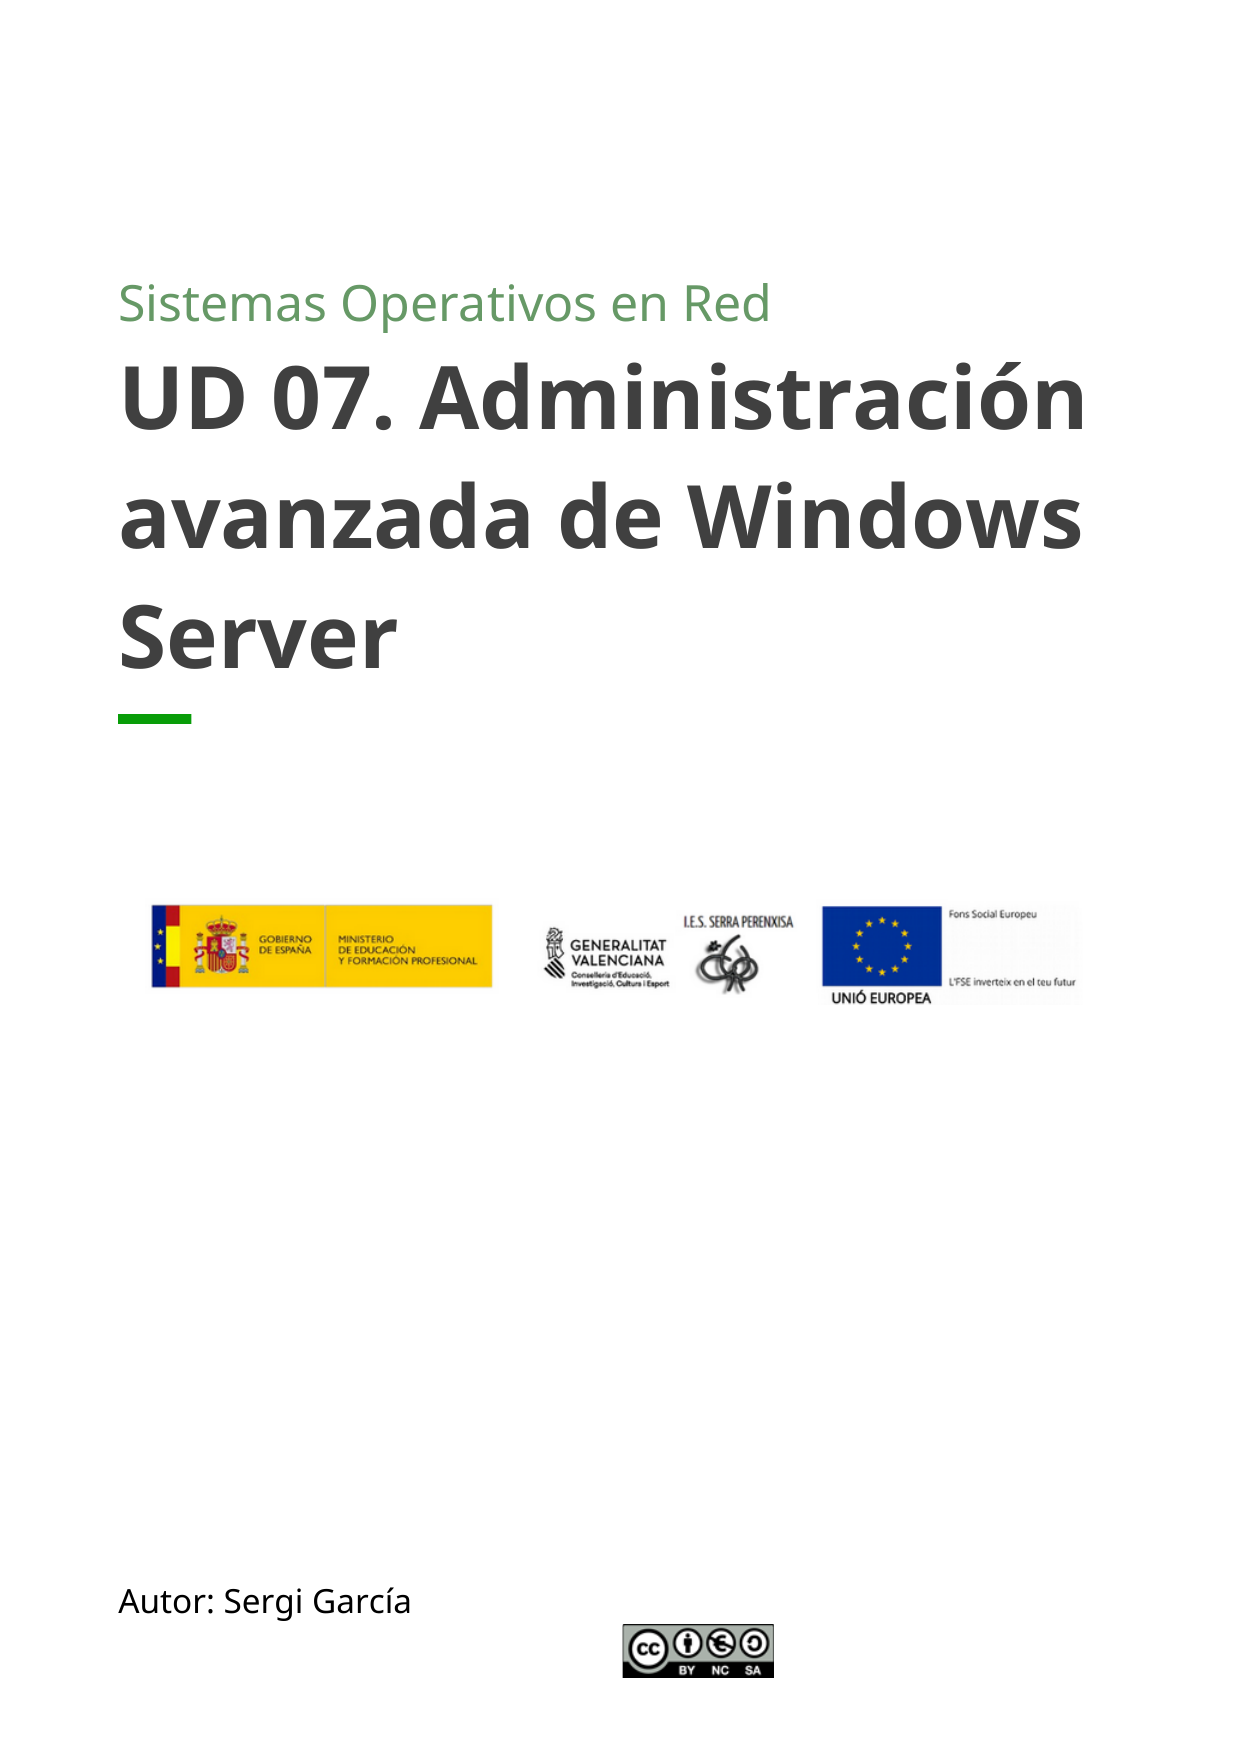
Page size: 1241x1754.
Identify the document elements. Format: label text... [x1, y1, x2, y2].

picture [118, 714, 192, 724]
picture [118, 885, 1123, 1005]
picture [622, 1624, 774, 1678]
text Autor: Sergi García [118, 1578, 1122, 1624]
title Sistemas Operativos en Red UD 07. Administración avanzada de Windows Server [118, 268, 1122, 694]
